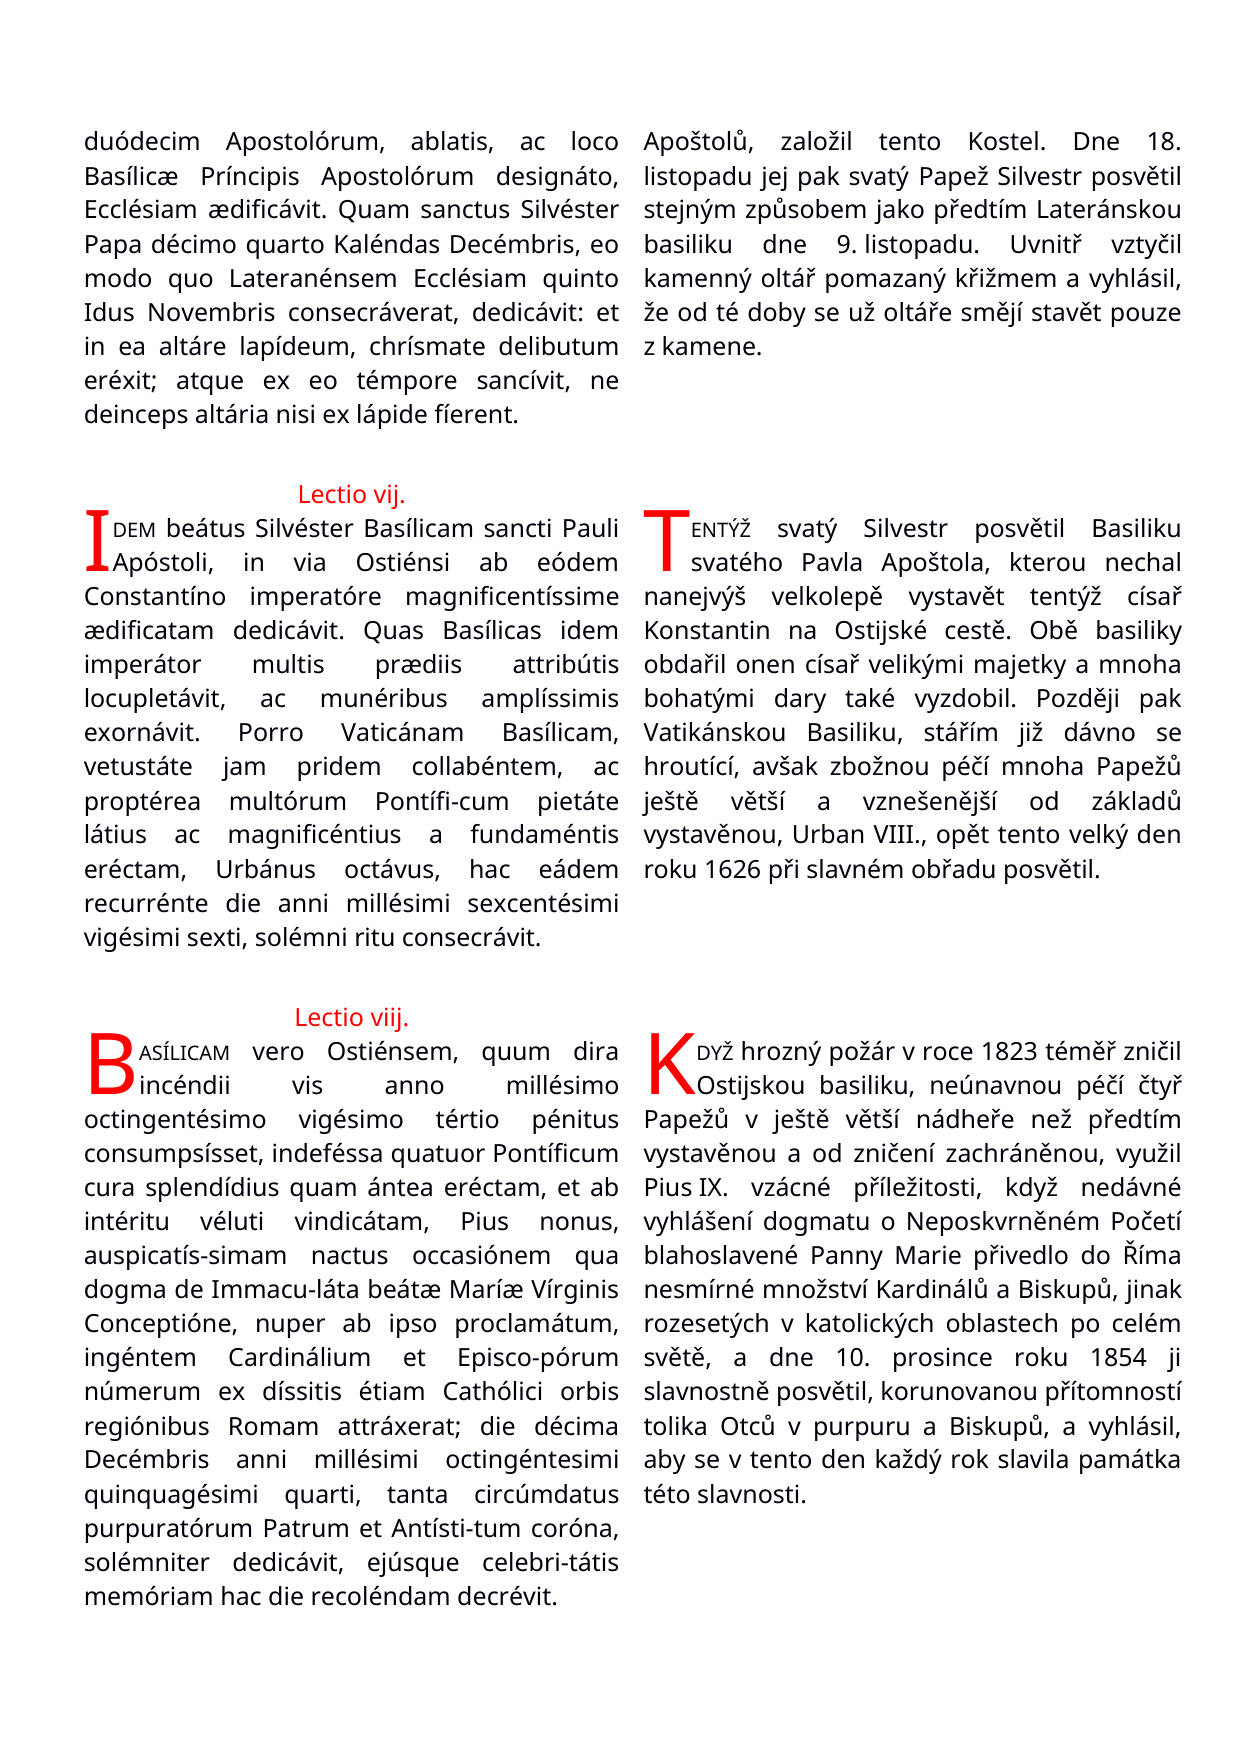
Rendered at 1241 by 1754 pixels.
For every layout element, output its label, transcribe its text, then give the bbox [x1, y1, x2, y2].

table_cell Když hrozný požár v roce 1823 téměř zničil Ostijskou basiliku, neúnavnou péčí čtyř Papežů v ještě větší nádheře než předtím vystavěnou a od zničení zachráněnou, využil Pius IX. vzácné příležitosti, když nedávné vyhlášení dogmatu o Neposkvrněném Početí blahoslavené Panny Marie přivedlo do Říma nesmírné množství Kardinálů a Biskupů, jinak rozesetých v katolických oblastech po celém světě, a dne 10. prosince roku 1854 ji slavnostně posvětil, korunovanou přítomností tolika Otců v purpuru a Biskupů, a vyhlásil, aby se v tento den každý rok slavila památka této slavnosti. [631, 994, 1194, 1618]
table_cell duódecim Apostolórum, ablatis, ac loco Basílicæ Príncipis Apostolórum designáto, Ecclésiam ædificávit. Quam sanctus Silvéster Papa décimo quarto Kaléndas Decémbris, eo modo quo Lateranénsem Ecclésiam quinto Idus Novembris consecráverat, dedicávit: et in ea altáre lapídeum, chrísmate delibutum eréxit; atque ex eo témpore sancívit, ne deinceps altária nisi ex lápide fíerent. [72, 118, 631, 471]
table_cell Lectio viij. Basílicam vero Ostiénsem, quum dira incéndii vis anno millésimo octingentésimo vigésimo tértio pénitus consumpsísset, indeféssa quatuor Pontíficum cura splendídius quam ántea eréctam, et ab intéritu véluti vindicátam, Pius nonus, auspicatís-simam nactus occasiónem qua dogma de Immacu-láta beátæ Maríæ Vírginis Conceptióne, nuper ab ipso proclamátum, ingéntem Cardinálium et Episco-pórum númerum ex díssitis étiam Cathólici orbis regiónibus Romam attráxerat; die décima Decémbris anni millésimi octingéntesimi quinquagésimi quarti, tanta circúmdatus purpuratórum Patrum et Antísti-tum coróna, solémniter dedicávit, ejúsque celebri-tátis memóriam hac die recoléndam decrévit. [72, 994, 631, 1618]
table_cell Lectio vij. Idem beátus Silvéster Basílicam sancti Pauli Apóstoli, in via Ostiénsi ab eódem Constantíno imperatóre magnificentíssime ædificatam dedicávit. Quas Basílicas idem imperátor multis prædiis attribútis locupletávit, ac munéribus amplíssimis exornávit. Porro Vaticánam Basílicam, vetustáte jam pridem collabéntem, ac proptérea multórum Pontífi-cum pietáte látius ac magnificéntius a fundaméntis eréctam, Urbánus octávus, hac eádem recurrénte die anni millésimi sexcentésimi vigésimi sexti, solémni ritu consecrávit. [72, 471, 631, 993]
table_cell Tentýž svatý Silvestr posvětil Basiliku svatého Pavla Apoštola, kterou nechal nanejvýš velkolepě vystavět tentýž císař Konstantin na Ostijské cestě. Obě basiliky obdařil onen císař velikými majetky a mnoha bohatými dary také vyzdobil. Později pak Vatikánskou Basiliku, stářím již dávno se hroutící, avšak zbožnou péčí mnoha Papežů ještě větší a vznešenější od základů vystavěnou, Urban VIII., opět tento velký den roku 1626 při slavném obřadu posvětil. [631, 471, 1194, 993]
table_cell Apoštolů, založil tento Kostel. Dne 18. listopadu jej pak svatý Papež Silvestr posvětil stejným způsobem jako předtím Lateránskou basiliku dne 9. listopadu. Uvnitř vztyčil kamenný oltář pomazaný křižmem a vyhlásil, že od té doby se už oltáře smějí stavět pouze z kamene. [631, 118, 1194, 471]
